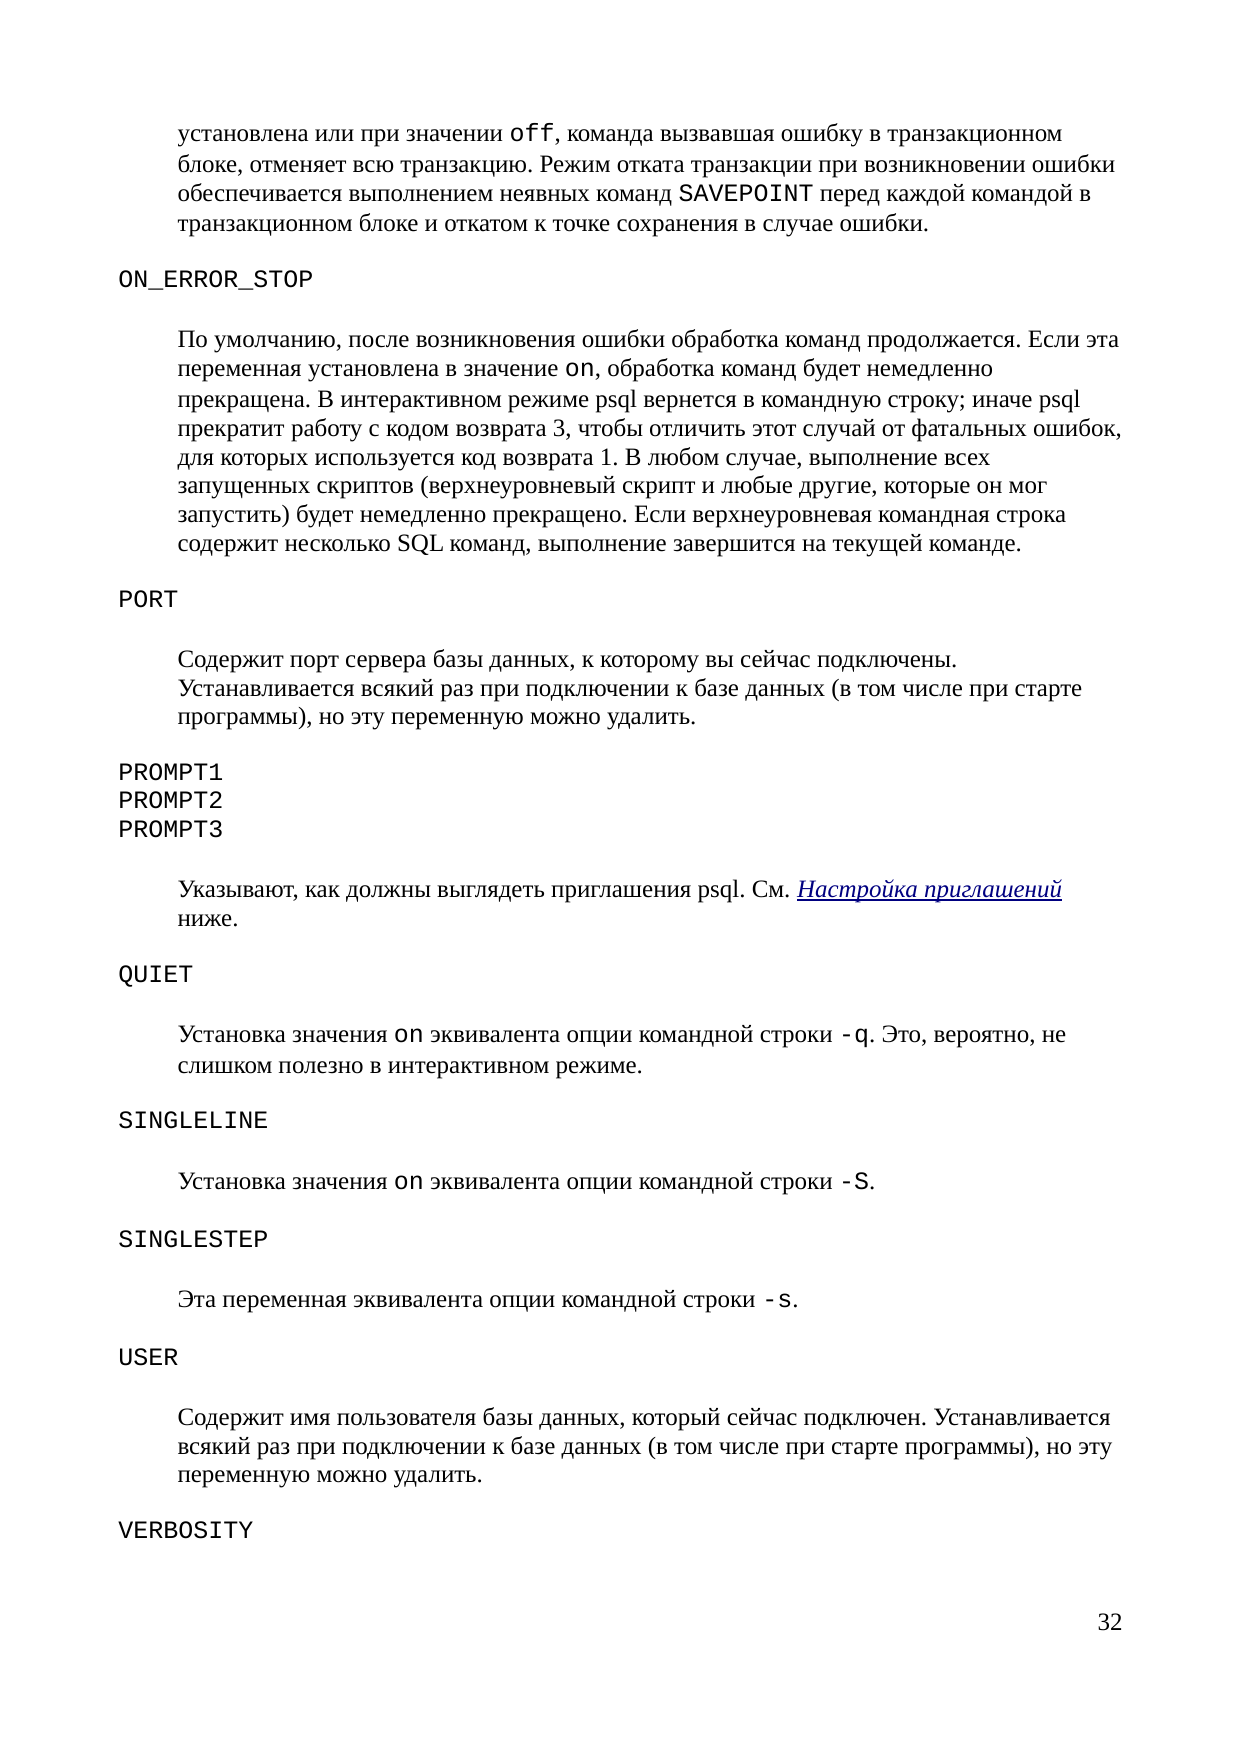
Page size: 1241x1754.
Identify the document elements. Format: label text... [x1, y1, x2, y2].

subtitle VERBOSITY [118, 1518, 1122, 1546]
subtitle PROMPT1 PROMPT2 PROMPT3 [118, 760, 1122, 845]
list Указывают, как должны выглядеть приглашения psql. См. Настройка приглашений ниже. [177, 874, 1122, 932]
list Содержит имя пользователя базы данных, который сейчас подключен. Устанавливается всякий раз при подключении к базе данных (в том числе при старте программы), но эту переменную можно удалить. [177, 1402, 1122, 1488]
subtitle SINGLESTEP [118, 1226, 1122, 1254]
list По умолчанию, после возникновения ошибки обработка команд продолжается. Если эта переменная установлена в значение on, обработка команд будет немедленно прекращена. В интерактивном режиме psql вернется в командную строку; иначе psql прекратит работу с кодом возврата 3, чтобы отличить этот случай от фатальных ошибок, для которых используется код возврата 1. В любом случае, выполнение всех запущенных скриптов (верхнеуровневый скрипт и любые другие, которые он мог запустить) будет немедленно прекращено. Если верхнеуровневая командная строка содержит несколько SQL команд, выполнение завершится на текущей команде. [177, 324, 1122, 557]
list Установка значения on эквивалента опции командной строки -S. [177, 1166, 1122, 1197]
subtitle QUIET [118, 961, 1122, 989]
subtitle USER [118, 1344, 1122, 1373]
subtitle PORT [118, 586, 1122, 614]
subtitle ON_ERROR_STOP [118, 267, 1122, 295]
list установлена или при значении off, команда вызвавшая ошибку в транзакционном блоке, отменяет всю транзакцию. Режим отката транзакции при возникновении ошибки обеспечивается выполнением неявных команд SAVEPOINT перед каждой командой в транзакционном блоке и откатом к точке сохранения в случае ошибки. [177, 118, 1122, 237]
list Установка значения on эквивалента опции командной строки -q. Это, вероятно, не слишком полезно в интерактивном режиме. [177, 1019, 1122, 1078]
subtitle SINGLELINE [118, 1108, 1122, 1136]
list Содержит порт сервера базы данных, к которому вы сейчас подключены. Устанавливается всякий раз при подключении к базе данных (в том числе при старте программы), но эту переменную можно удалить. [177, 644, 1122, 730]
list Эта переменная эквивалента опции командной строки -s. [177, 1284, 1122, 1315]
